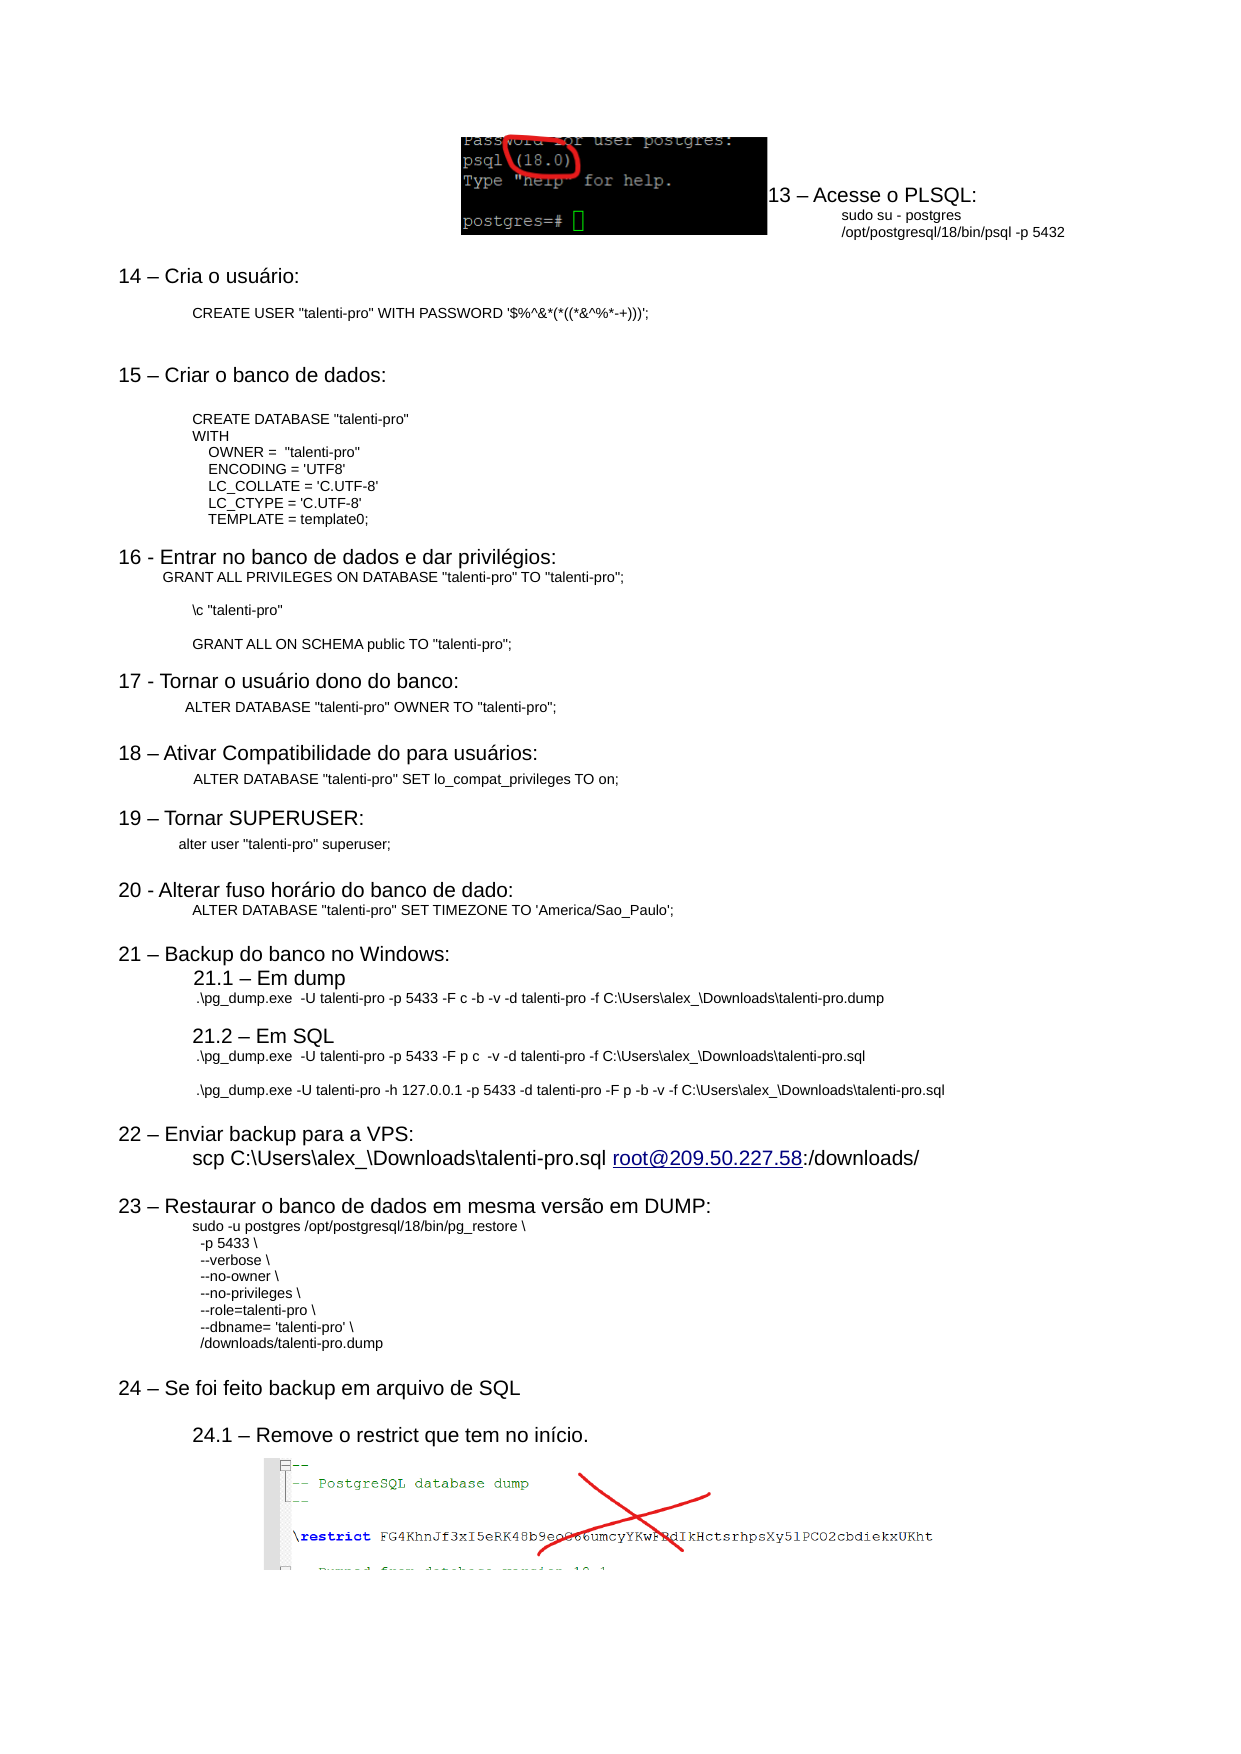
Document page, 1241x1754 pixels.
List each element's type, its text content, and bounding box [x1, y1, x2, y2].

text 14 – Cria o usuário: [118, 264, 1122, 288]
text --role=talenti-pro \ [192, 1302, 1122, 1318]
text 20 - Alterar fuso horário do banco de dado: [118, 878, 1122, 902]
text ENCODING = 'UTF8' [192, 461, 1122, 477]
text 13 – Acesse o PLSQL: [768, 183, 1122, 207]
text GRANT ALL PRIVILEGES ON DATABASE "talenti-pro" TO "talenti-pro"; [118, 568, 1122, 585]
text scp C:\Users\alex_\Downloads\talenti-pro.sql root@209.50.227.58:/downloads/ [192, 1146, 1122, 1170]
text 17 - Tornar o usuário dono do banco: [118, 669, 1122, 693]
text sudo su - postgres [768, 207, 1122, 223]
text --dbname= 'talenti-pro' \ [192, 1318, 1122, 1335]
text --verbose \ [192, 1251, 1122, 1268]
text .\pg_dump.exe -U talenti-pro -p 5433 -F p c -v -d talenti-pro -f C:\Users\alex_\Downloads\talenti-pro.sql [192, 1048, 1122, 1064]
text 23 – Restaurar o banco de dados em mesma versão em DUMP: [118, 1194, 1122, 1218]
text 18 – Ativar Compatibilidade do para usuários: [118, 741, 1122, 765]
text 21 – Backup do banco no Windows: [118, 942, 1122, 966]
text ALTER DATABASE "talenti-pro" SET TIMEZONE TO 'America/Sao_Paulo'; [192, 902, 1122, 918]
text 22 – Enviar backup para a VPS: [118, 1122, 1122, 1146]
text /downloads/talenti-pro.dump [192, 1335, 1122, 1352]
text /opt/postgresql/18/bin/psql -p 5432 [192, 223, 1122, 240]
text --no-privileges \ [192, 1285, 1122, 1302]
text [192, 207, 461, 223]
text sudo -u postgres /opt/postgresql/18/bin/pg_restore \ [192, 1218, 1122, 1234]
text ALTER DATABASE "talenti-pro" SET lo_compat_privileges TO on; [118, 765, 1122, 789]
text [118, 183, 461, 207]
text 21.2 – Em SQL [192, 1024, 1122, 1048]
text .\pg_dump.exe -U talenti-pro -h 127.0.0.1 -p 5433 -d talenti-pro -F p -b -v -f C:\Users\alex_\Downloads\talenti-pro.sql [192, 1081, 1122, 1098]
text ALTER DATABASE "talenti-pro" OWNER TO "talenti-pro"; [118, 693, 1122, 717]
text alter user "talenti-pro" superuser; [118, 830, 1122, 854]
text GRANT ALL ON SCHEMA public TO "talenti-pro"; [192, 636, 1122, 652]
text WITH [192, 427, 1122, 444]
text CREATE USER "talenti-pro" WITH PASSWORD '$%^&*(*((*&^%*-+)))'; [192, 305, 1122, 322]
text 21.1 – Em dump [118, 966, 1122, 990]
text \c "talenti-pro" [192, 602, 1122, 619]
text 24 – Se foi feito backup em arquivo de SQL [118, 1376, 1122, 1399]
picture [461, 133, 768, 235]
text CREATE DATABASE "talenti-pro" [192, 410, 1122, 427]
text 24.1 – Remove o restrict que tem no início. [192, 1423, 1122, 1447]
text 16 - Entrar no banco de dados e dar privilégios: [118, 544, 1122, 568]
text 19 – Tornar SUPERUSER: [118, 806, 1122, 830]
text 15 – Criar o banco de dados: [118, 362, 1122, 386]
text LC_COLLATE = 'C.UTF-8' [192, 477, 1122, 494]
picture [263, 1458, 977, 1570]
text TEMPLATE = template0; [192, 511, 1122, 528]
text -p 5433 \ [192, 1234, 1122, 1251]
text LC_CTYPE = 'C.UTF-8' [192, 494, 1122, 511]
text OWNER = "talenti-pro" [192, 444, 1122, 461]
text .\pg_dump.exe -U talenti-pro -p 5433 -F c -b -v -d talenti-pro -f C:\Users\alex_\Downloads\talenti-pro.dump [192, 990, 1122, 1007]
text --no-owner \ [192, 1268, 1122, 1285]
